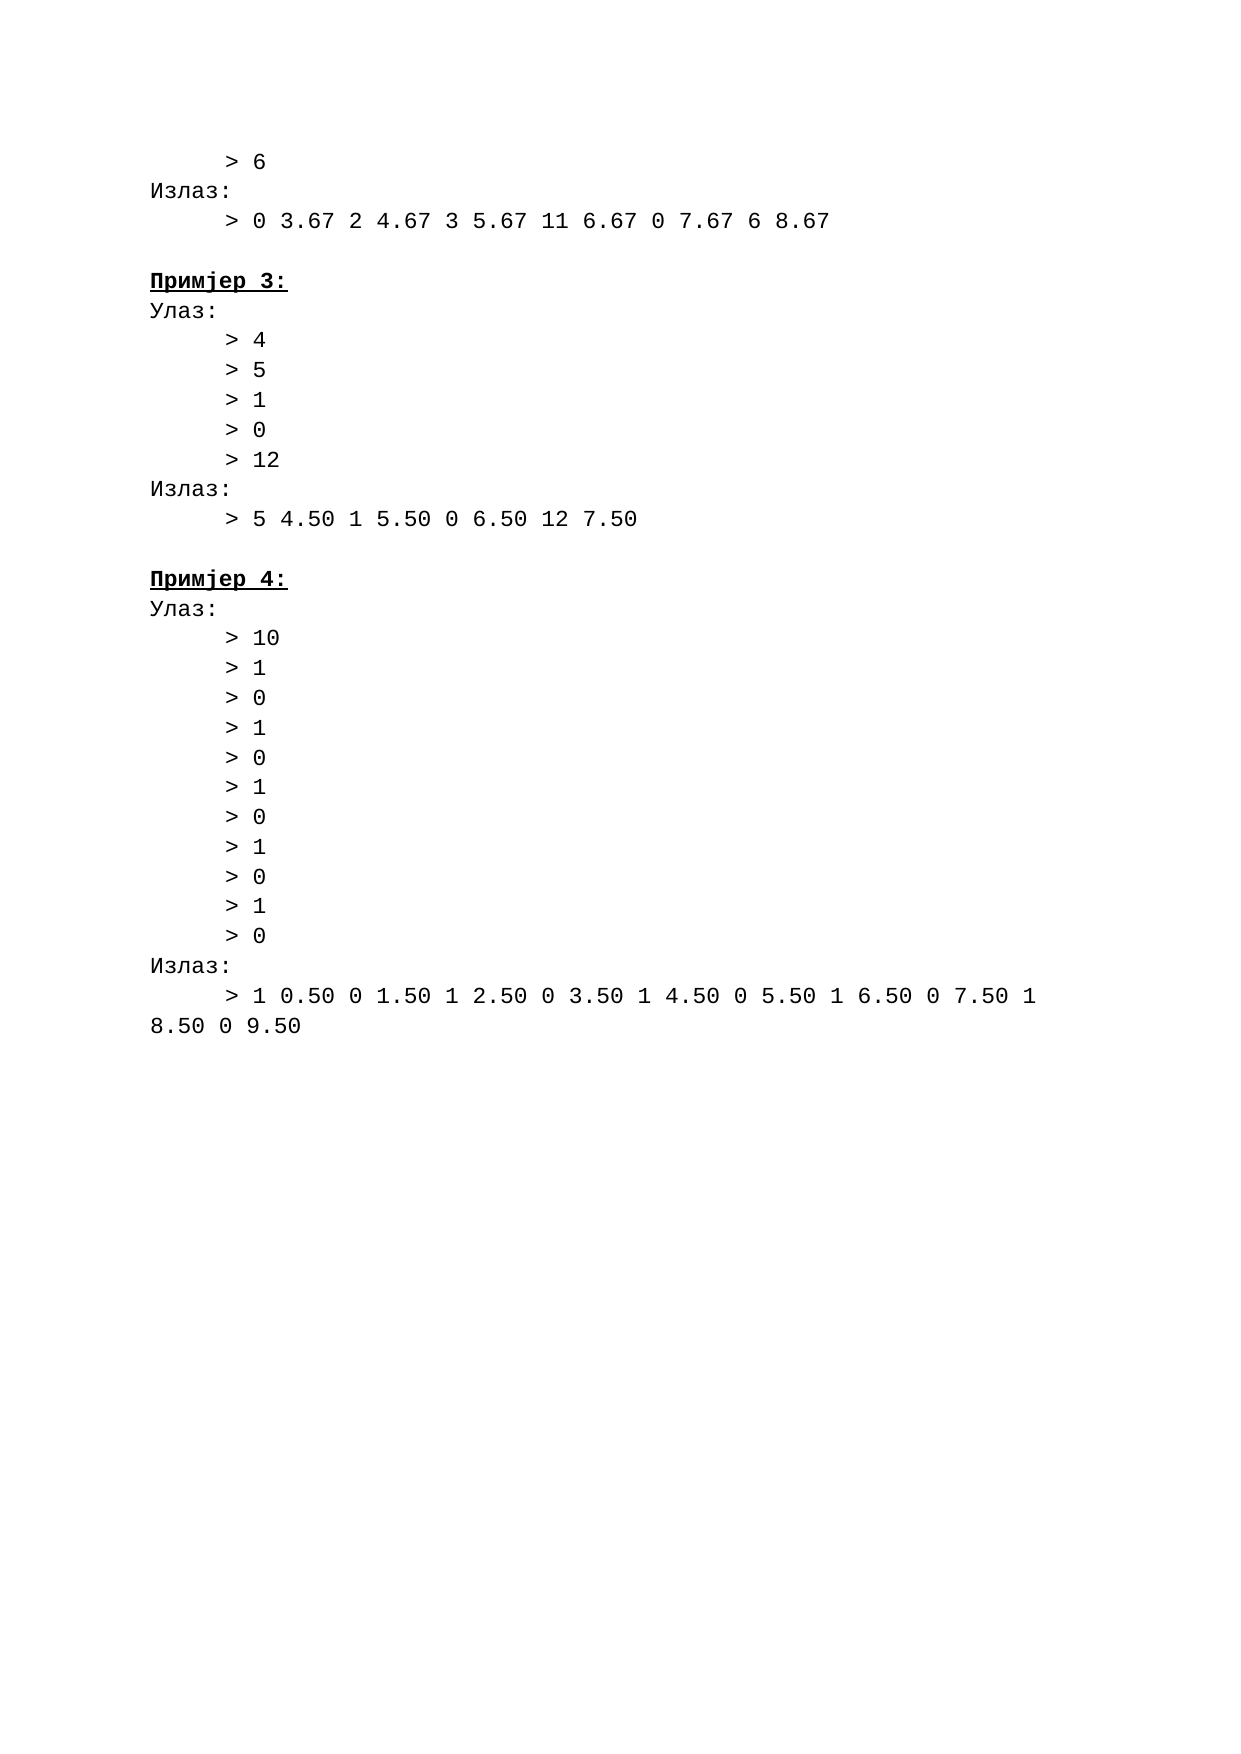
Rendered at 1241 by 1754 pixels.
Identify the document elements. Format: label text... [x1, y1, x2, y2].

text Излаз: [150, 180, 1090, 206]
text > 0 3.67 2 4.67 3 5.67 11 6.67 0 7.67 6 8.67 [150, 209, 1090, 236]
text > 1 [150, 835, 1090, 861]
text Примјер 3: [150, 269, 1090, 295]
text > 1 [150, 895, 1090, 921]
text > 1 0.50 0 1.50 1 2.50 0 3.50 1 4.50 0 5.50 1 6.50 0 7.50 1 8.50 0 9.50 [150, 984, 1090, 1040]
text > 0 [150, 805, 1090, 831]
text > 5 4.50 1 5.50 0 6.50 12 7.50 [150, 507, 1090, 533]
text > 4 > 5 [150, 329, 1090, 384]
text > 0 [150, 924, 1090, 951]
text > 12 [150, 448, 1090, 474]
text > 0 [150, 865, 1090, 891]
text Улаз: [150, 299, 1090, 325]
text > 0 [150, 746, 1090, 772]
text > 1 [150, 716, 1090, 742]
text Примјер 4: [150, 567, 1090, 593]
text > 0 [150, 418, 1090, 444]
text Излаз: [150, 954, 1090, 980]
text Улаз: [150, 597, 1090, 623]
text > 0 [150, 686, 1090, 712]
text Излаз: [150, 478, 1090, 504]
text > 1 [150, 388, 1090, 414]
text > 1 [150, 776, 1090, 802]
text > 6 [150, 150, 1090, 176]
text > 10 > 1 [150, 627, 1090, 682]
